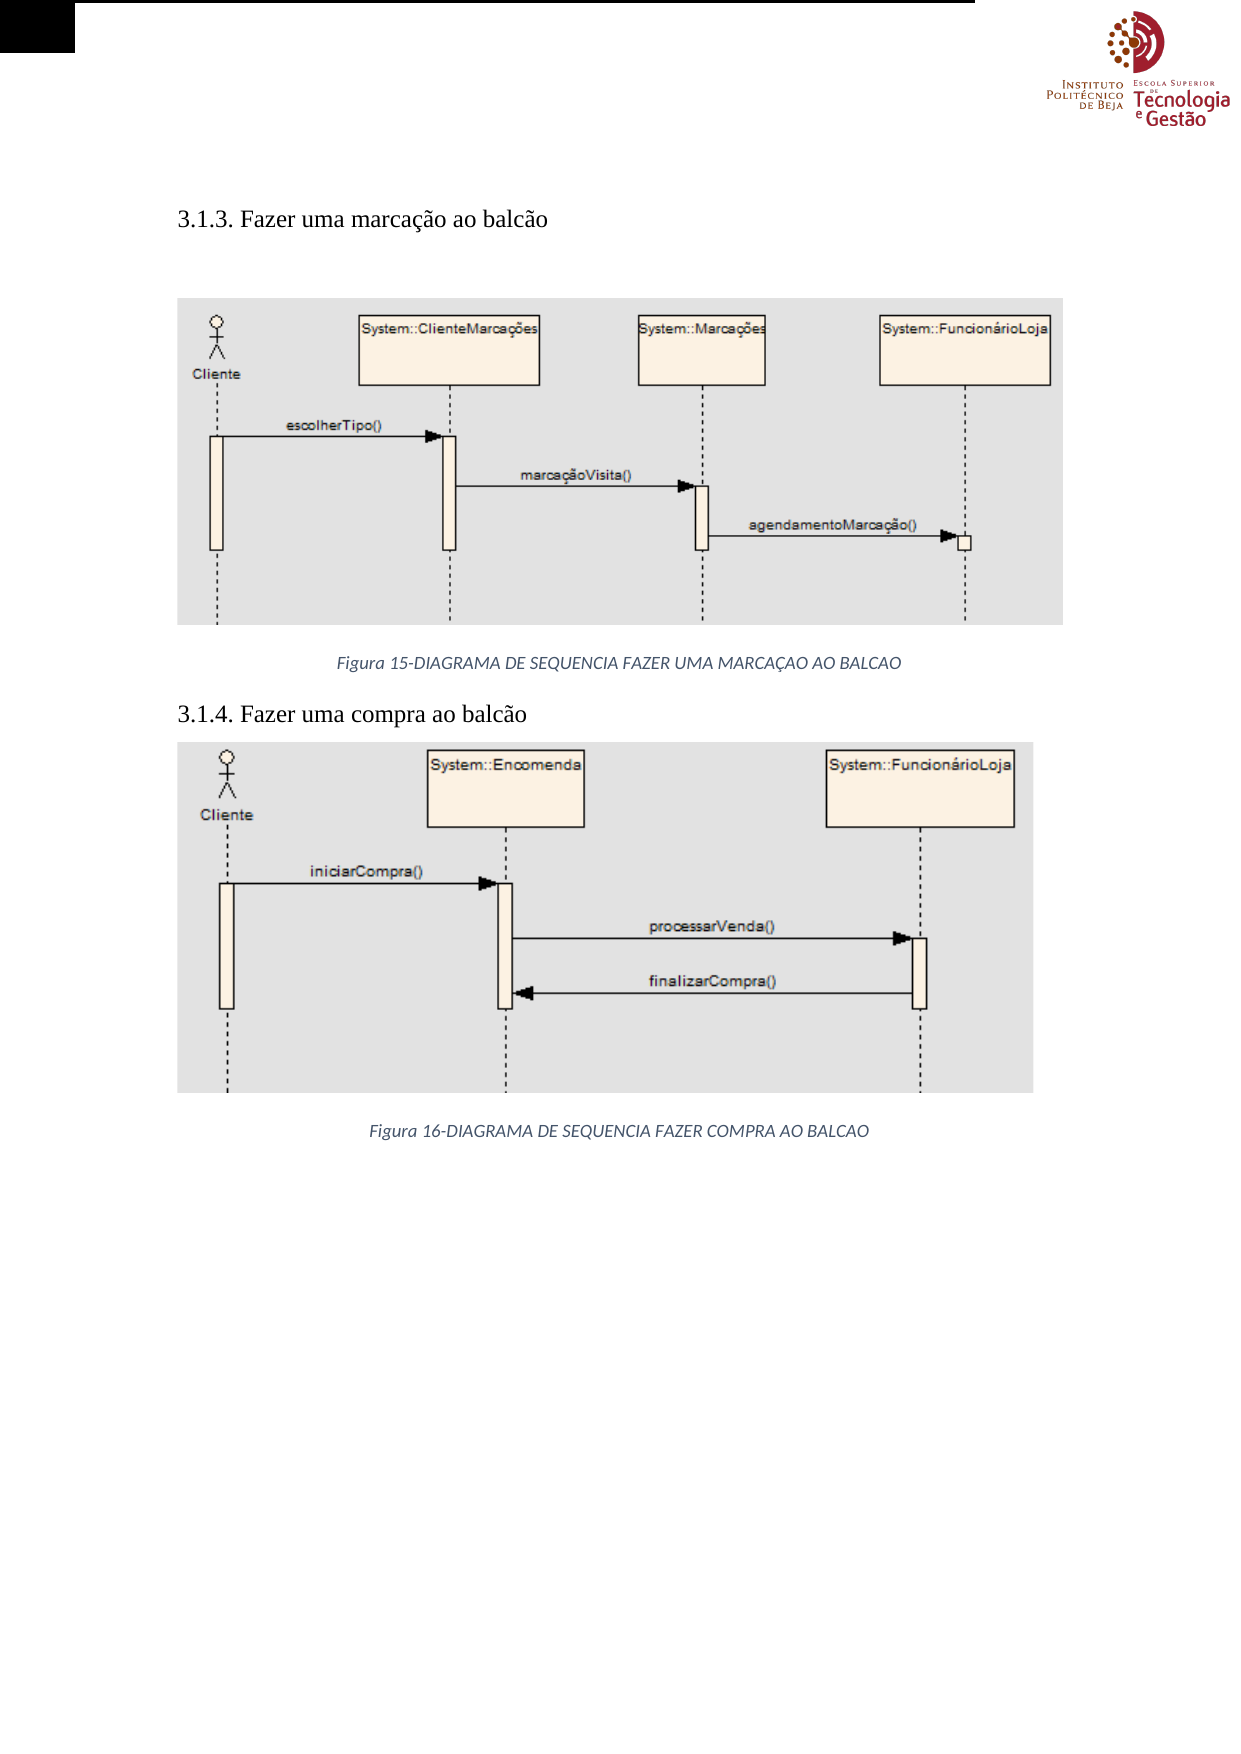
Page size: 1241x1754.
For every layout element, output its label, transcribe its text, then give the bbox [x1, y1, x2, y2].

subtitle 3.1.4. Fazer uma compra ao balcão [177, 699, 1063, 728]
subtitle 3.1.3. Fazer uma marcação ao balcão [177, 204, 1063, 232]
text Figura 15-DIAGRAMA DE SEQUENCIA FAZER UMA MARCAÇAO AO BALCAO [177, 651, 1063, 674]
text Figura 16-DIAGRAMA DE SEQUENCIA FAZER COMPRA AO BALCAO [177, 1119, 1063, 1142]
